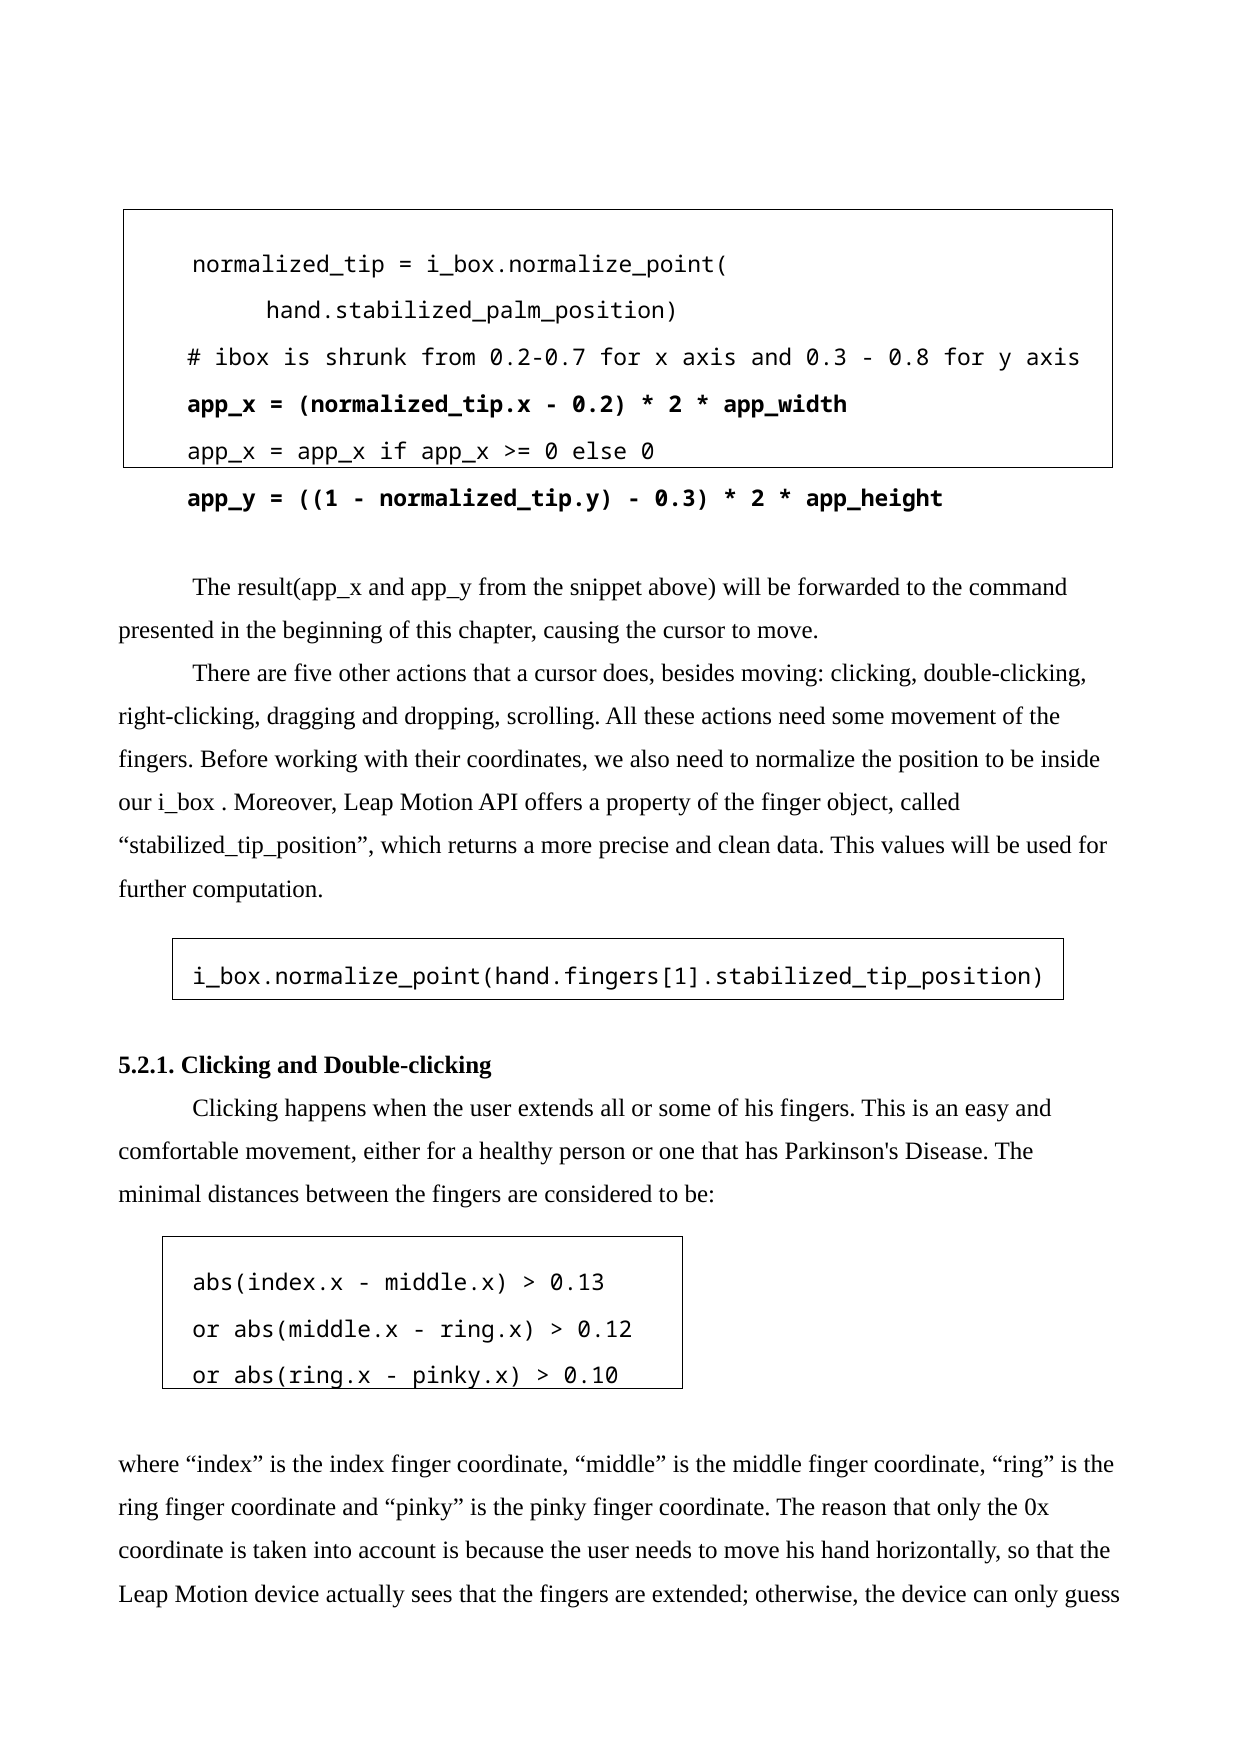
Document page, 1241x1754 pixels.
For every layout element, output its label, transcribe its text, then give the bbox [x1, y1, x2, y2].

text normalized_tip = i_box.normalize_point( [124, 247, 1112, 279]
text where “index” is the index finger coordinate, “middle” is the middle finger coordinate, “ring” is the ring finger coordinate and “pinky” is the pinky finger coordinate. The reason that only the 0x coordinate is taken into account is because the user needs to move his hand horizontally, so that the Leap Motion device actually sees that the fingers are extended; otherwise, the device can only guess [118, 1449, 1122, 1607]
text The result(app_x and app_y from the snippet above) will be forwarded to the command presented in the beginning of this chapter, causing the cursor to move. [118, 572, 1122, 644]
text # ibox is shrunk from 0.2-0.7 for x axis and 0.3 - 0.8 for y axis [124, 341, 1112, 372]
text [118, 1266, 162, 1297]
text 5.2.1. Clicking and Double-clicking [118, 1050, 1122, 1079]
text app_x = (normalized_tip.x - 0.2) * 2 * app_width [124, 388, 1112, 419]
text app_x = app_x if app_x >= 0 else 0 [124, 435, 1112, 466]
text [118, 1312, 162, 1344]
text hand.stabilized_palm_position) [124, 294, 1112, 326]
text or abs(ring.x - pinky.x) > 0.10 [118, 1359, 1122, 1391]
text [683, 1312, 1122, 1344]
text [1064, 960, 1122, 991]
text [118, 960, 172, 991]
text Clicking happens when the user extends all or some of his fingers. This is an easy and comfortable movement, either for a healthy person or one that has Parkinson's Disease. The minimal distances between the fingers are considered to be: [118, 1093, 1122, 1208]
text or abs(middle.x - ring.x) > 0.12 [163, 1312, 682, 1344]
text abs(index.x - middle.x) > 0.13 [163, 1266, 682, 1297]
text app_y = ((1 - normalized_tip.y) - 0.3) * 2 * app_height [118, 482, 1122, 513]
text [683, 1266, 1122, 1297]
text There are five other actions that a cursor does, besides moving: clicking, double-clicking, right-clicking, dragging and dropping, scrolling. All these actions need some movement of the fingers. Before working with their coordinates, we also need to normalize the position to be inside our i_box . Moreover, Leap Motion API offers a property of the finger object, called “stabilized_tip_position”, which returns a more precise and clean data. This values will be used for further computation. [118, 658, 1122, 902]
text i_box.normalize_point(hand.fingers[1].stabilized_tip_position) [173, 960, 1063, 991]
